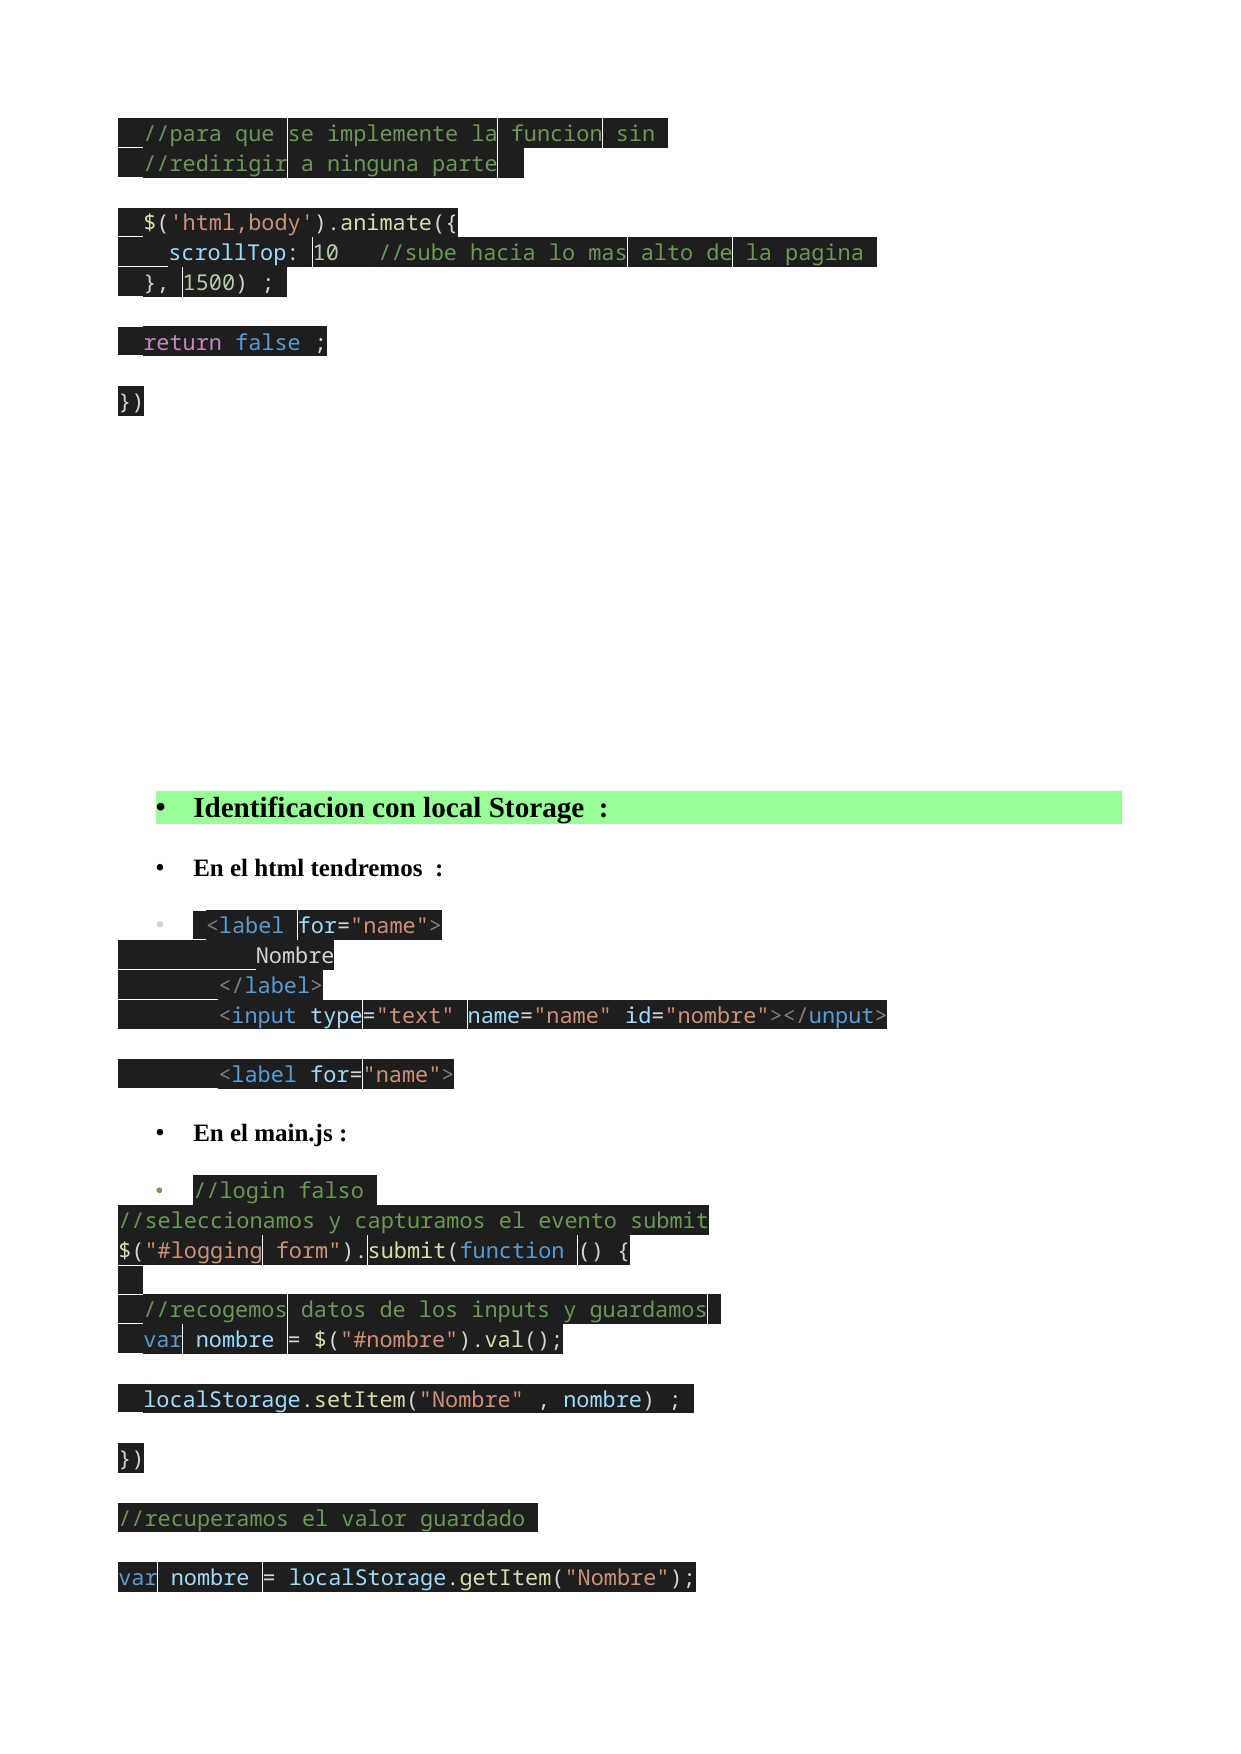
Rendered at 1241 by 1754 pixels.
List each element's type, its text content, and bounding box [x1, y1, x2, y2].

list //login falso [156, 1175, 1122, 1205]
text $('html,body').animate({ [118, 207, 1122, 237]
text Nombre [118, 940, 1122, 970]
text scrollTop: 10 //sube hacia lo mas alto de la pagina [118, 237, 1122, 267]
text var nombre = $("#nombre").val(); [118, 1324, 1122, 1354]
text }) [118, 1443, 1122, 1473]
text var nombre = localStorage.getItem("Nombre"); [118, 1562, 1122, 1592]
text //seleccionamos y capturamos el evento submit [118, 1205, 1122, 1235]
text //recuperamos el valor guardado [118, 1503, 1122, 1532]
text return false ; [118, 326, 1122, 356]
list En el html tendremos : [156, 853, 1122, 882]
text </label> [118, 970, 1122, 1000]
list Identificacion con local Storage : [156, 791, 1122, 824]
text <label for="name"> [118, 1059, 1122, 1089]
list En el main.js : [156, 1118, 1122, 1147]
text //recogemos datos de los inputs y guardamos [118, 1294, 1122, 1324]
text }, 1500) ; [118, 267, 1122, 297]
text //redirigir a ninguna parte [118, 148, 1122, 178]
list <label for="name"> [156, 910, 1122, 940]
text <input type="text" name="name" id="nombre"></unput> [118, 1000, 1122, 1029]
text //para que se implemente la funcion sin [118, 118, 1122, 148]
text }) [118, 386, 1122, 416]
text localStorage.setItem("Nombre" , nombre) ; [118, 1384, 1122, 1413]
text $("#logging form").submit(function () { [118, 1235, 1122, 1265]
